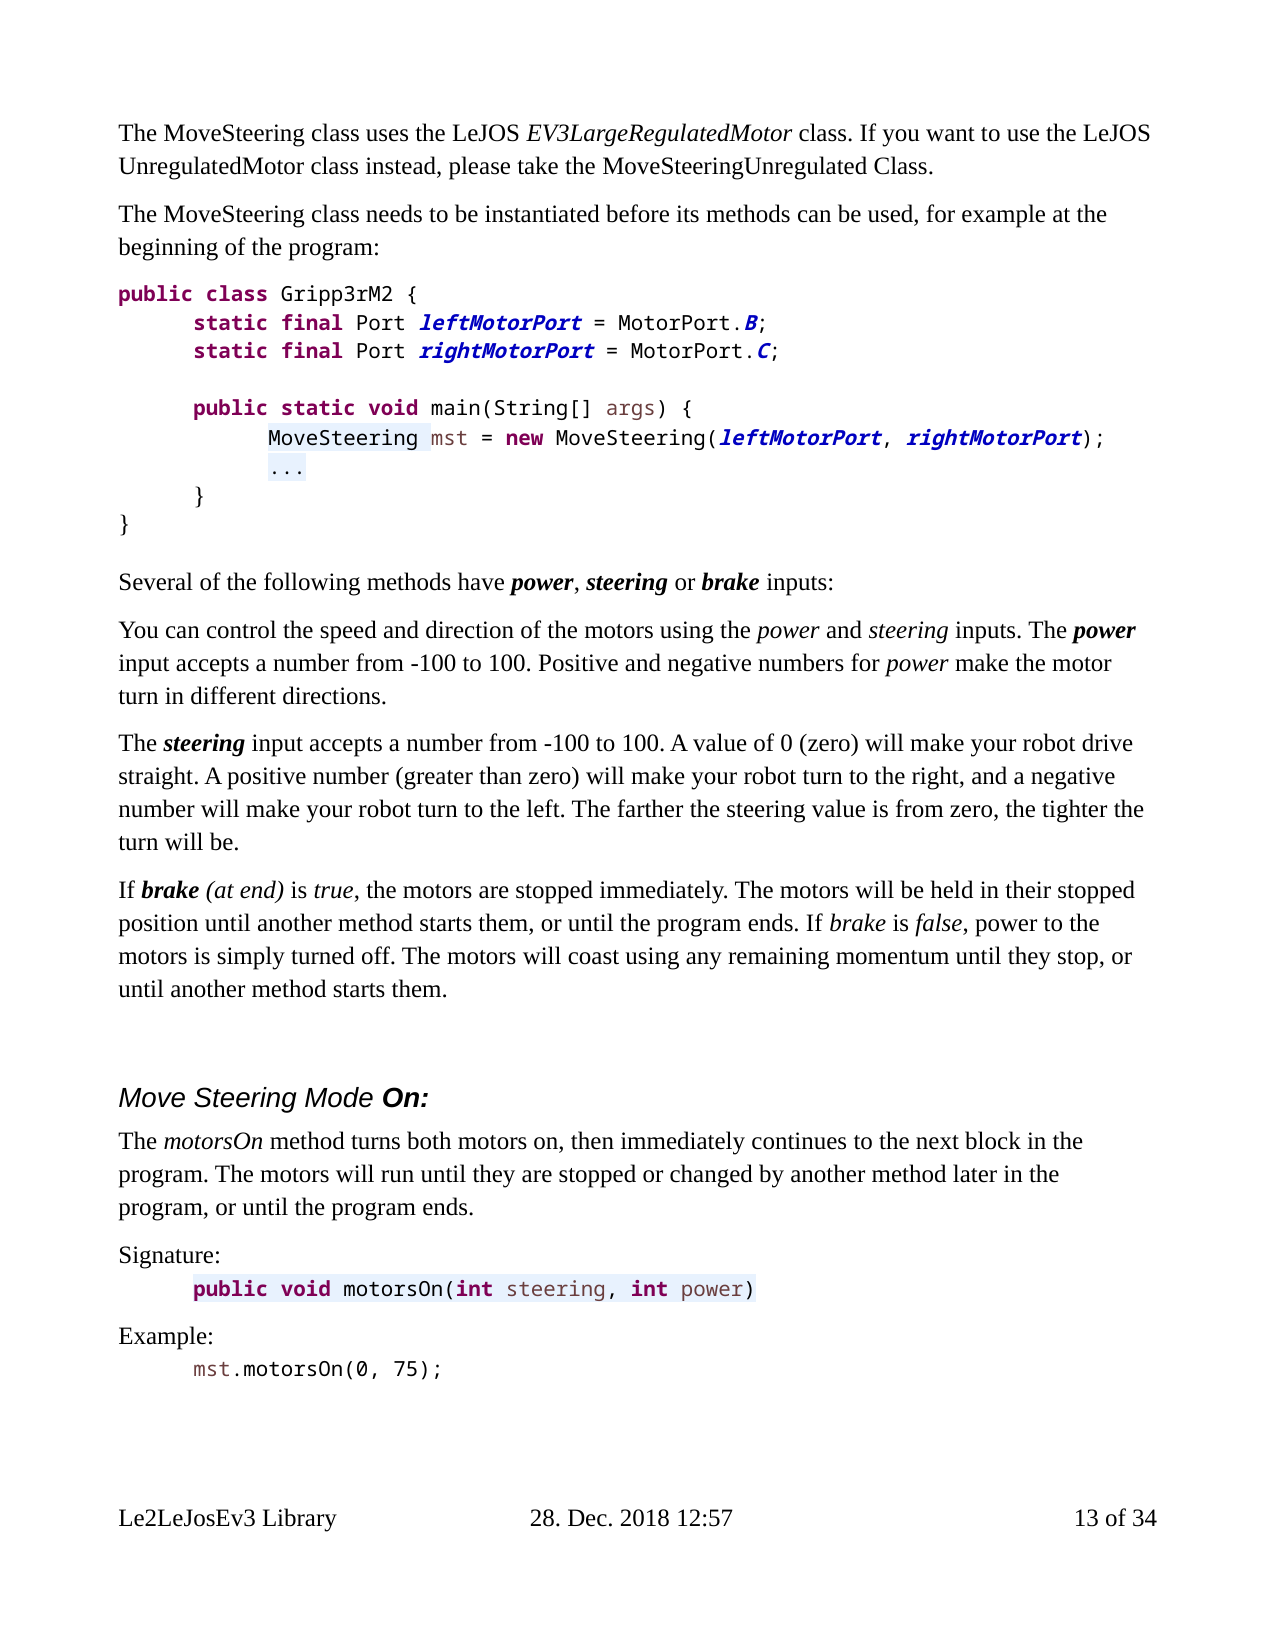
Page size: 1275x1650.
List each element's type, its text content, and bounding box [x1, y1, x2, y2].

text If brake (at end) is true, the motors are stopped immediately. The motors will be held in their stopped position until another method starts them, or until the program ends. If brake is false, power to the motors is simply turned off. The motors will coast using any remaining momentum until they stop, or until another method starts them. [118, 875, 1157, 1003]
text public static void main(String[] args) { [118, 393, 1157, 422]
text You can control the speed and direction of the motors using the power and steering inputs. The power input accepts a number from -100 to 100. Positive and negative numbers for power make the motor turn in different directions. [118, 615, 1157, 709]
text The MoveSteering class needs to be instantiated before its methods can be used, for example at the beginning of the program: [118, 199, 1157, 261]
text } [118, 481, 1157, 509]
text } [118, 509, 1157, 538]
text static final Port rightMotorPort = MotorPort.C; [118, 336, 1157, 365]
text static final Port leftMotorPort = MotorPort.B; [118, 308, 1157, 336]
subtitle Move Steering Mode On: [118, 1082, 1157, 1114]
text Several of the following methods have power, steering or brake inputs: [118, 567, 1157, 596]
text ... [118, 451, 1157, 481]
text Example: mst.motorsOn(0, 75); [118, 1321, 1157, 1383]
text The MoveSteering class uses the LeJOS EV3LargeRegulatedMotor class. If you want to use the LeJOS UnregulatedMotor class instead, please take the MoveSteeringUnregulated Class. [118, 118, 1157, 180]
text public class Gripp3rM2 { [118, 279, 1157, 308]
text Signature: public void motorsOn(int steering, int power) [118, 1240, 1157, 1302]
text The steering input accepts a number from -100 to 100. A value of 0 (zero) will make your robot drive straight. A positive number (greater than zero) will make your robot turn to the right, and a negative number will make your robot turn to the left. The farther the steering value is from zero, the tighter the turn will be. [118, 728, 1157, 856]
text MoveSteering mst = new MoveSteering(leftMotorPort, rightMotorPort); [118, 422, 1157, 451]
text The motorsOn method turns both motors on, then immediately continues to the next block in the program. The motors will run until they are stopped or changed by another method later in the program, or until the program ends. [118, 1126, 1157, 1221]
